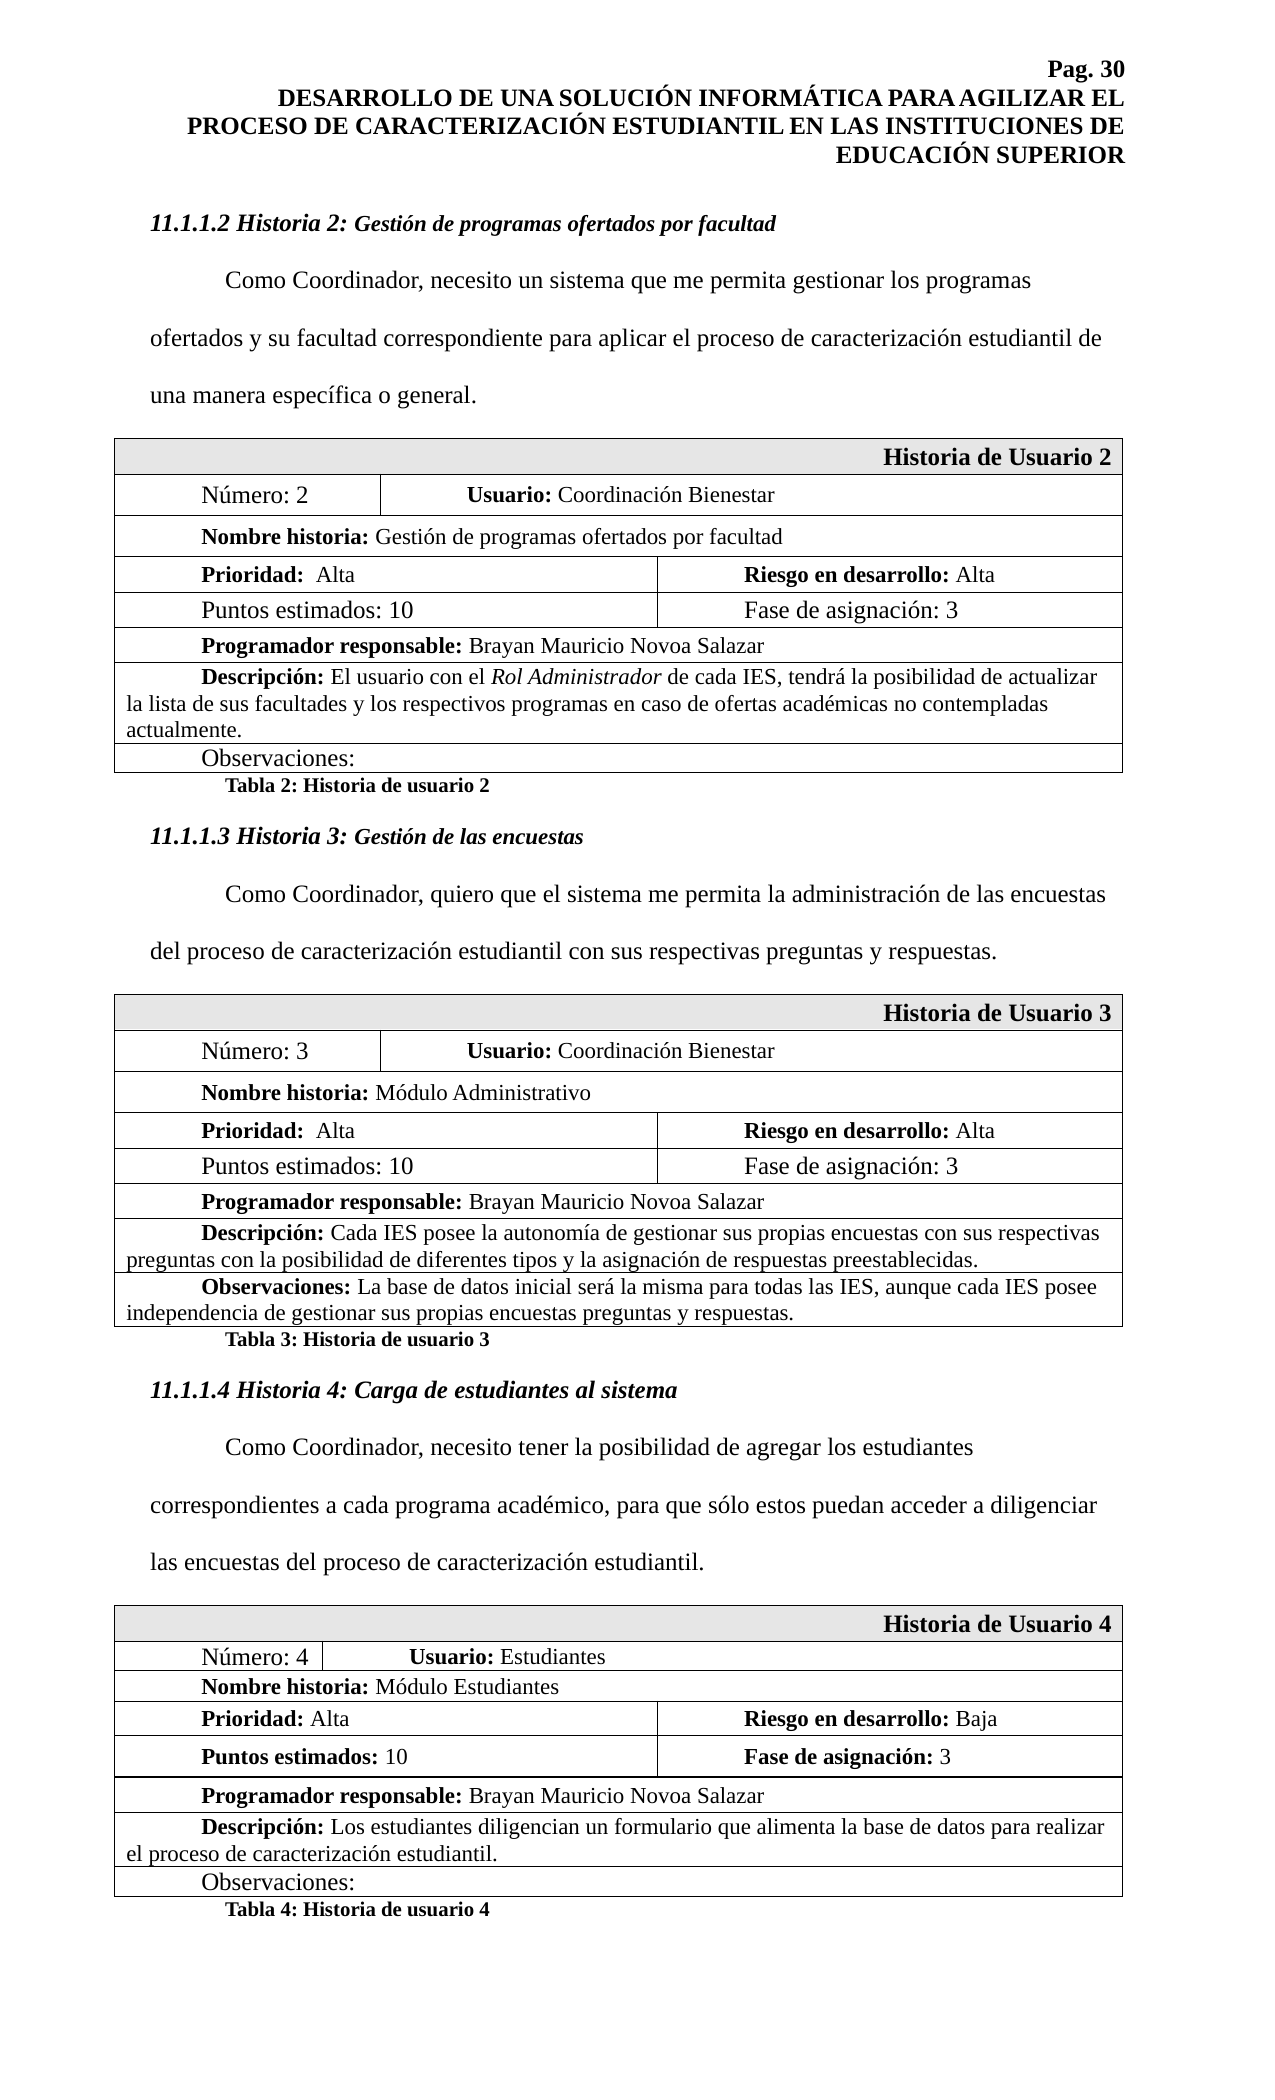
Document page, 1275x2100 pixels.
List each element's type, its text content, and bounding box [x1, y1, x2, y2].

table_cell Puntos estimados: 10 [115, 1149, 657, 1182]
table_cell Riesgo en desarrollo: Alta [658, 1113, 1122, 1148]
subtitle 11.1.1.4 Historia 4: Carga de estudiantes al sistema [150, 1375, 1125, 1404]
table_cell Programador responsable: Brayan Mauricio Novoa Salazar [115, 1184, 1122, 1218]
table_header Historia de Usuario 3 [115, 995, 1122, 1029]
text Tabla 3: Historia de usuario 3 [150, 1327, 1125, 1351]
text Tabla 4: Historia de usuario 4 [150, 1897, 1125, 1921]
table_cell Prioridad: Alta [115, 1702, 657, 1735]
table_cell Observaciones: [115, 744, 1122, 772]
table_cell Número: 3 [115, 1031, 380, 1071]
table_cell Número: 2 [115, 475, 380, 515]
table_cell Descripción: Cada IES posee la autonomía de gestionar sus propias encuestas con sus respectivas preguntas con la posibilidad de diferentes tipos y la asignación de respuestas preestablecidas. [115, 1219, 1122, 1272]
table_cell Puntos estimados: 10 [115, 593, 657, 627]
table_cell Nombre historia: Gestión de programas ofertados por facultad [115, 516, 1122, 556]
text Como Coordinador, quiero que el sistema me permita la administración de las encuestas del proceso de caracterización estudiantil con sus respectivas preguntas y respuestas. [150, 879, 1125, 965]
table_cell Nombre historia: Módulo Estudiantes [115, 1671, 1122, 1701]
table_cell Programador responsable: Brayan Mauricio Novoa Salazar [115, 1778, 1122, 1812]
table_cell Riesgo en desarrollo: Alta [658, 557, 1122, 592]
table_header Historia de Usuario 2 [115, 439, 1122, 474]
text Como Coordinador, necesito tener la posibilidad de agregar los estudiantes correspondientes a cada programa académico, para que sólo estos puedan acceder a diligenciar las encuestas del proceso de caracterización estudiantil. [150, 1432, 1125, 1576]
text Como Coordinador, necesito un sistema que me permita gestionar los programas ofertados y su facultad correspondiente para aplicar el proceso de caracterización estudiantil de una manera específica o general. [150, 265, 1125, 409]
table_cell Observaciones: La base de datos inicial será la misma para todas las IES, aunque cada IES posee independencia de gestionar sus propias encuestas preguntas y respuestas. [115, 1273, 1122, 1326]
table_cell Observaciones: [115, 1867, 1122, 1896]
table_cell Fase de asignación: 3 [658, 593, 1122, 627]
table_header Historia de Usuario 4 [115, 1606, 1122, 1641]
table_cell Usuario: Estudiantes [323, 1642, 1122, 1670]
table_cell Usuario: Coordinación Bienestar [381, 1031, 1122, 1071]
table_cell Número: 4 [115, 1642, 322, 1670]
table_cell Fase de asignación: 3 [658, 1149, 1122, 1182]
table_cell Fase de asignación: 3 [658, 1736, 1122, 1776]
subtitle 11.1.1.3 Historia 3: Gestión de las encuestas [150, 821, 1125, 850]
text Tabla 2: Historia de usuario 2 [150, 773, 1125, 797]
table_cell Descripción: El usuario con el Rol Administrador de cada IES, tendrá la posibilidad de actualizar la lista de sus facultades y los respectivos programas en caso de ofertas académicas no contempladas actualmente. [115, 663, 1122, 742]
table_cell Usuario: Coordinación Bienestar [381, 475, 1122, 515]
table_cell Puntos estimados: 10 [115, 1736, 657, 1776]
table_cell Riesgo en desarrollo: Baja [658, 1702, 1122, 1735]
table_cell Nombre historia: Módulo Administrativo [115, 1072, 1122, 1112]
table_cell Programador responsable: Brayan Mauricio Novoa Salazar [115, 628, 1122, 662]
subtitle 11.1.1.2 Historia 2: Gestión de programas ofertados por facultad [150, 208, 1125, 237]
table_cell Descripción: Los estudiantes diligencian un formulario que alimenta la base de datos para realizar el proceso de caracterización estudiantil. [115, 1813, 1122, 1866]
table_cell Prioridad: Alta [115, 1113, 657, 1148]
table_cell Prioridad: Alta [115, 557, 657, 592]
